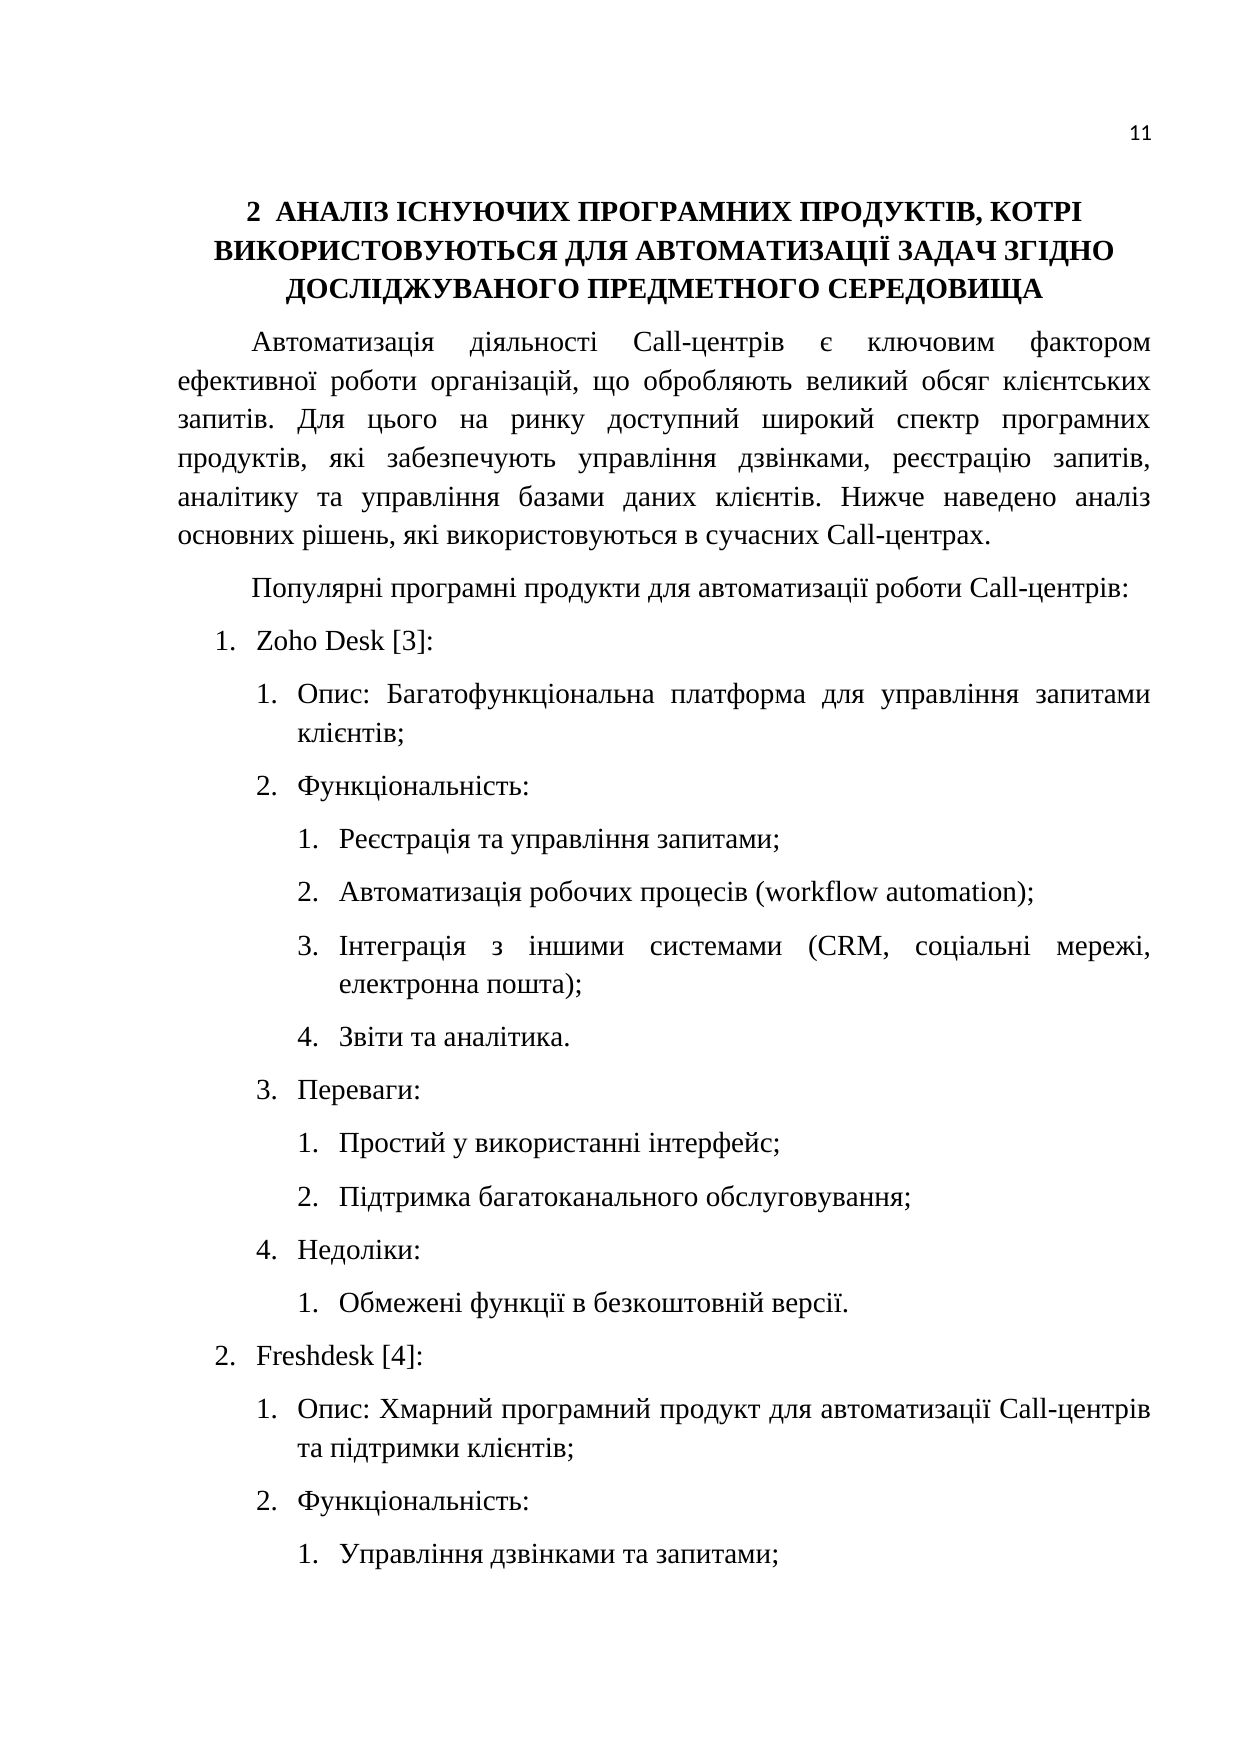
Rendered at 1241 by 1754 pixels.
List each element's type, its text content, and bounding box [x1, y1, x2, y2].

list Zoho Desk [3]: [214, 623, 1152, 657]
list Опис: Хмарний програмний продукт для автоматизації Call-центрів та підтримки клієнтів; [256, 1391, 1152, 1463]
list Підтримка багатоканального обслуговування; [297, 1179, 1152, 1212]
list Інтеграція з іншими системами (CRM, соціальні мережі, електронна пошта); [297, 928, 1152, 1000]
list Функціональність: [256, 1483, 1152, 1516]
list Опис: Багатофункціональна платформа для управління запитами клієнтів; [256, 677, 1152, 749]
list Управління дзвінками та запитами; [297, 1536, 1152, 1569]
list Функціональність: [256, 768, 1152, 802]
list Обмежені функції в безкоштовній версії. [297, 1285, 1152, 1318]
text 2 АНАЛІЗ ІСНУЮЧИХ ПРОГРАМНИХ ПРОДУКТІВ, КОТРІ ВИКОРИСТОВУЮТЬСЯ ДЛЯ АВТОМАТИЗАЦІЇ ЗАДАЧ ЗГІДНО ДОСЛІДЖУВАНОГО ПРЕДМЕТНОГО СЕРЕДОВИЩА [177, 194, 1152, 305]
text Автоматизація діяльності Call-центрів є ключовим фактором ефективної роботи організацій, що обробляють великий обсяг клієнтських запитів. Для цього на ринку доступний широкий спектр програмних продуктів, які забезпечують управління дзвінками, реєстрацію запитів, аналітику та управління базами даних клієнтів. Нижче наведено аналіз основних рішень, які використовуються в сучасних Call-центрах. [177, 324, 1152, 551]
list Freshdesk [4]: [214, 1338, 1152, 1372]
list Переваги: [256, 1072, 1152, 1106]
list Простий у використанні інтерфейс; [297, 1126, 1152, 1159]
list Реєстрація та управління запитами; [297, 821, 1152, 855]
list Звіти та аналітика. [297, 1019, 1152, 1053]
list Автоматизація робочих процесів (workflow automation); [297, 874, 1152, 908]
list Недоліки: [256, 1232, 1152, 1265]
text Популярні програмні продукти для автоматизації роботи Call-центрів: [177, 570, 1152, 604]
